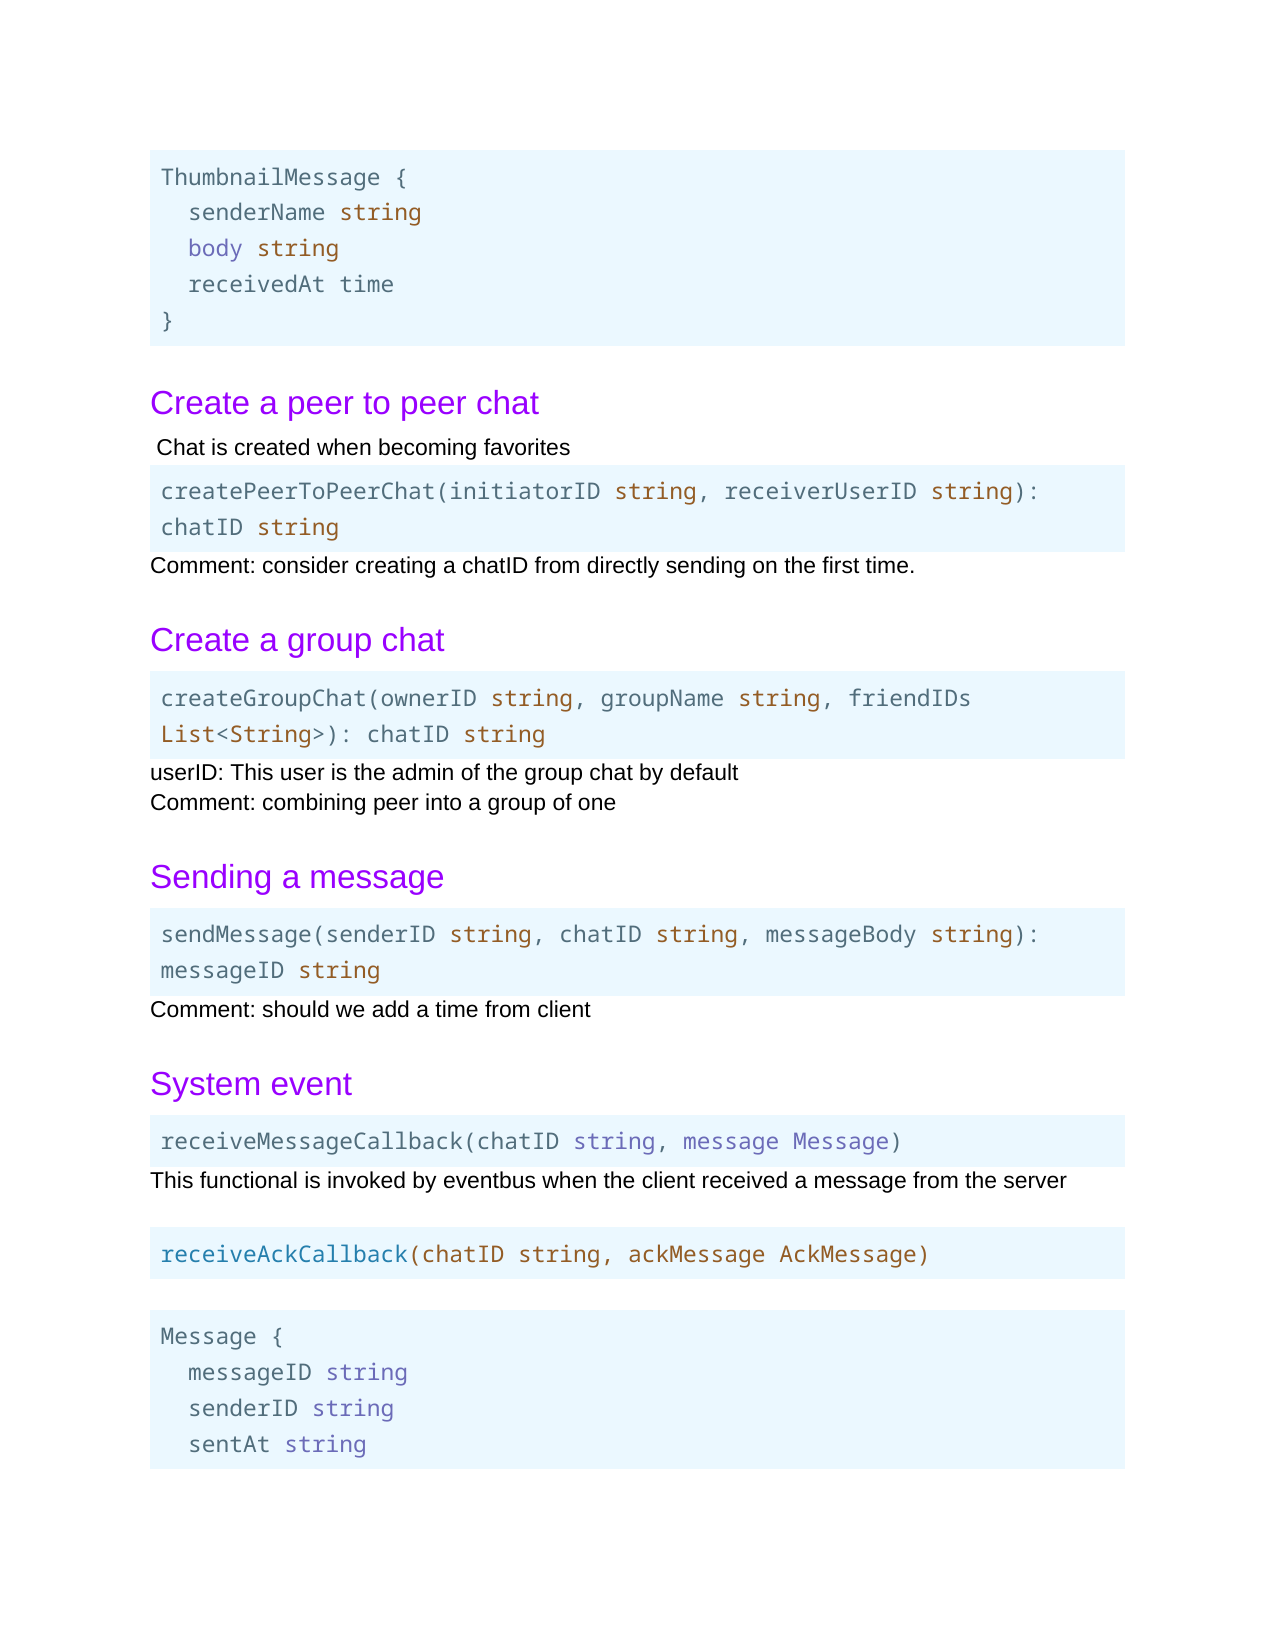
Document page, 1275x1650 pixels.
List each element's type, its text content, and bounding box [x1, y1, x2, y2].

subtitle Create a peer to peer chat [150, 383, 1125, 422]
text Comment: combining peer into a group of one [150, 789, 1125, 816]
table_header receiveMessageCallback(chatID string, message Message) [150, 1115, 1125, 1167]
text This functional is invoked by eventbus when the client received a message from the server [150, 1167, 1125, 1193]
table_header receiveAckCallback(chatID string, ackMessage AckMessage) [150, 1227, 1125, 1279]
subtitle Sending a message [150, 857, 1125, 896]
text userID: This user is the admin of the group chat by default [150, 759, 1125, 786]
table_header createGroupChat(ownerID string, groupName string, friendIDs List<String>): chatID string [150, 671, 1125, 759]
subtitle Create a group chat [150, 620, 1125, 659]
table_header ThumbnailMessage { senderName string body string receivedAt time } [150, 150, 1125, 346]
table_header sendMessage(senderID string, chatID string, messageBody string): messageID string [150, 908, 1125, 996]
text Chat is created when becoming favorites [150, 434, 1125, 461]
table_header createPeerToPeerChat(initiatorID string, receiverUserID string): chatID string [150, 465, 1125, 552]
text Comment: consider creating a chatID from directly sending on the first time. [150, 552, 1125, 579]
table_header Message { messageID string senderID string sentAt string [150, 1310, 1125, 1469]
text Comment: should we add a time from client [150, 996, 1125, 1022]
subtitle System event [150, 1064, 1125, 1102]
